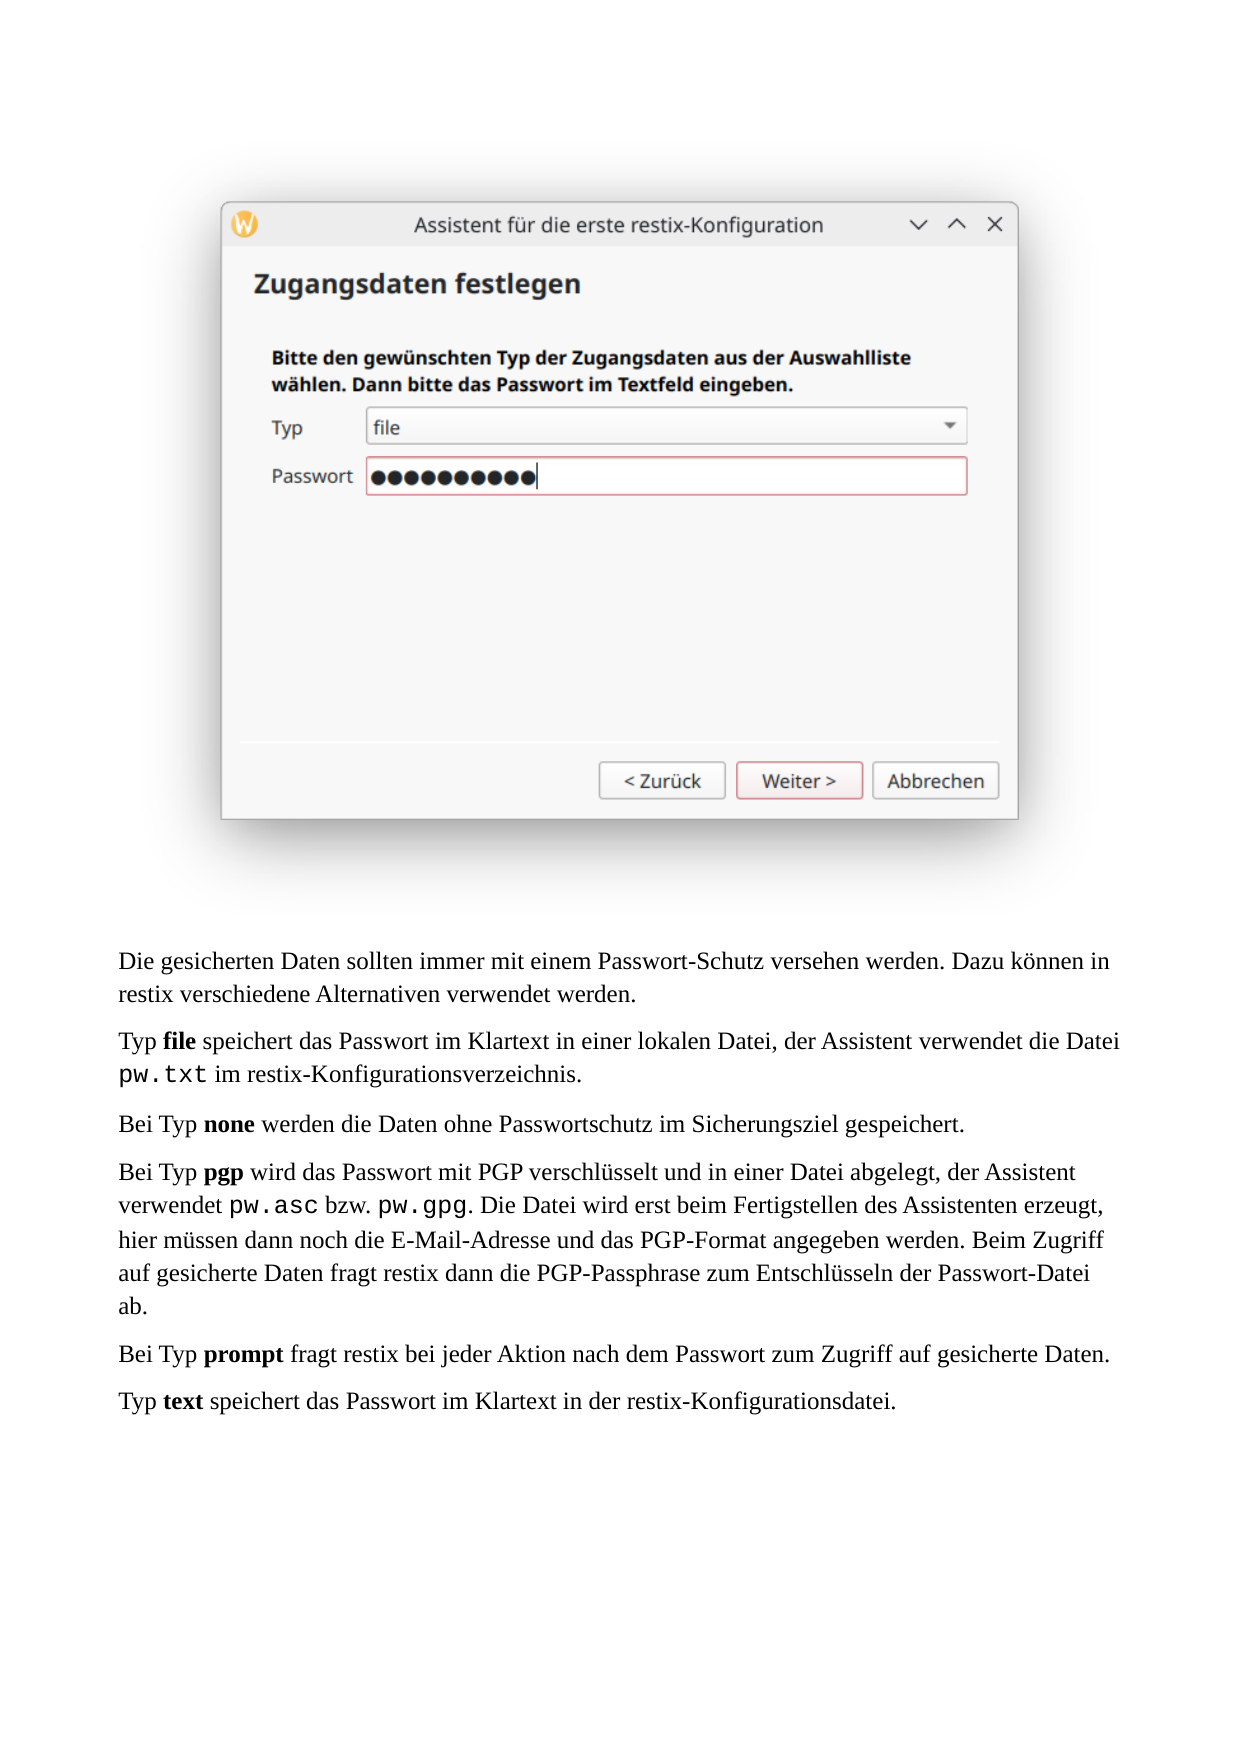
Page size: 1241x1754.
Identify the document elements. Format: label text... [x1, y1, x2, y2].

text Typ file speichert das Passwort im Klartext in einer lokalen Datei, der Assistent verwendet die Datei pw.txt im restix-Konfigurationsverzeichnis. [118, 1026, 1122, 1090]
text Typ text speichert das Passwort im Klartext in der restix-Konfigurationsdatei. [118, 1386, 1122, 1415]
text Bei Typ none werden die Daten ohne Passwortschutz im Sicherungsziel gespeichert. [118, 1109, 1122, 1138]
text Die gesicherten Daten sollten immer mit einem Passwort-Schutz versehen werden. Dazu können in restix verschiedene Alternativen verwendet werden. [118, 942, 1122, 1008]
text Bei Typ prompt fragt restix bei jeder Aktion nach dem Passwort zum Zugriff auf gesicherte Daten. [118, 1339, 1122, 1368]
text Bei Typ pgp wird das Passwort mit PGP verschlüsselt und in einer Datei abgelegt, der Assistent verwendet pw.asc bzw. pw.gpg. Die Datei wird erst beim Fertigstellen des Assistenten erzeugt, hier müssen dann noch die E-Mail-Adresse und das PGP-Format angegeben werden. Beim Zugriff auf gesicherte Daten fragt restix dann die PGP-Passphrase zum Entschlüsseln der Passwort-Datei ab. [118, 1157, 1122, 1320]
picture [118, 118, 1123, 942]
